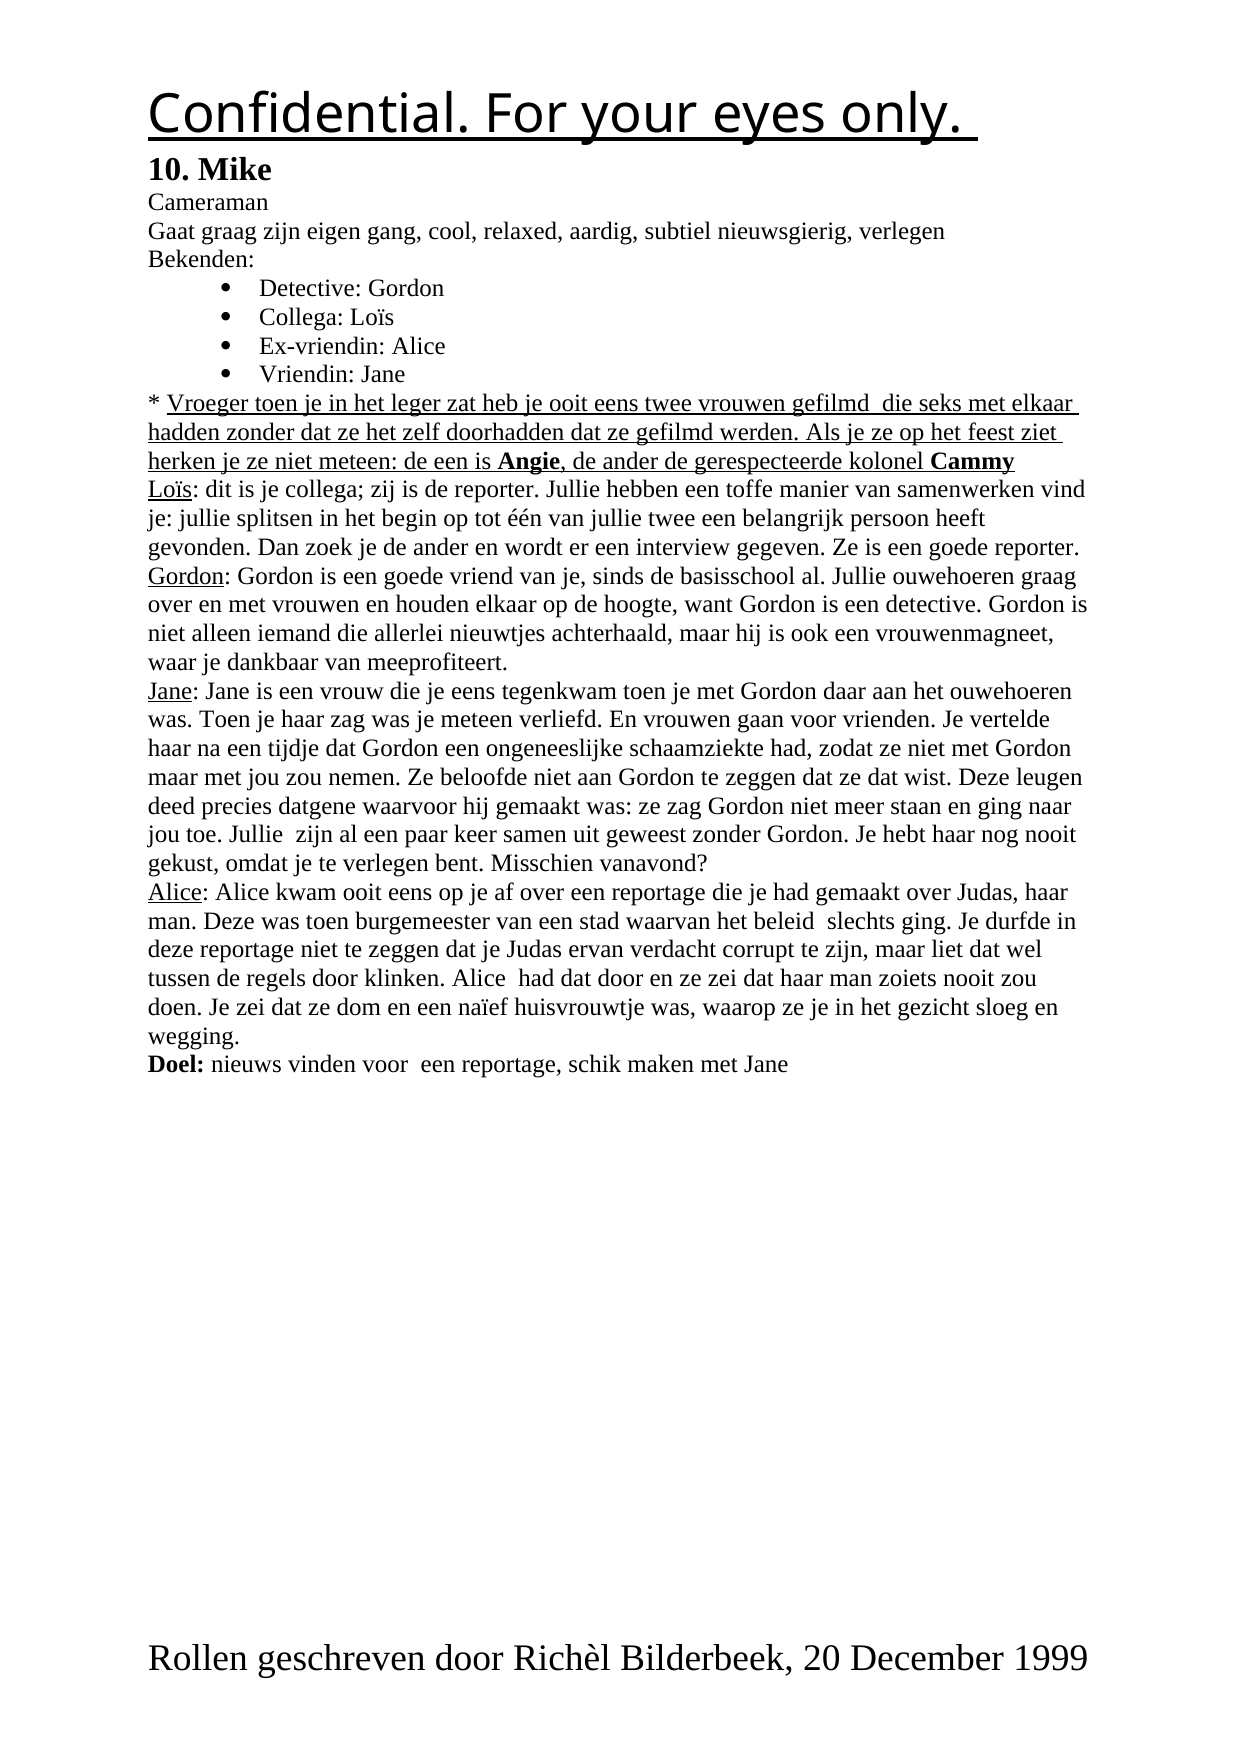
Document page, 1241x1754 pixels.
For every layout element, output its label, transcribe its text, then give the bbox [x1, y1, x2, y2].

text Gaat graag zijn eigen gang, cool, relaxed, aardig, subtiel nieuwsgierig, verlegen [148, 216, 1093, 244]
text Bekenden: [148, 244, 1093, 273]
text Loïs: dit is je collega; zij is de reporter. Jullie hebben een toffe manier van samenwerken vind je: jullie splitsen in het begin op tot één van jullie twee een belangrijk persoon heeft gevonden. Dan zoek je de ander en wordt er een interview gegeven. Ze is een goede reporter. [148, 474, 1093, 561]
list Vriendin: Jane [221, 359, 1093, 388]
list Ex-vriendin: Alice [221, 331, 1093, 359]
list Detective: Gordon [221, 273, 1093, 302]
text Jane: Jane is een vrouw die je eens tegenkwam toen je met Gordon daar aan het ouwehoeren was. Toen je haar zag was je meteen verliefd. En vrouwen gaan voor vrienden. Je vertelde haar na een tijdje dat Gordon een ongeneeslijke schaamziekte had, zodat ze niet met Gordon maar met jou zou nemen. Ze beloofde niet aan Gordon te zeggen dat ze dat wist. Deze leugen deed precies datgene waarvoor hij gemaakt was: ze zag Gordon niet meer staan en ging naar jou toe. Jullie zijn al een paar keer samen uit geweest zonder Gordon. Je hebt haar nog nooit gekust, omdat je te verlegen bent. Misschien vanavond? [148, 676, 1093, 877]
text Gordon: Gordon is een goede vriend van je, sinds de basisschool al. Jullie ouwehoeren graag over en met vrouwen en houden elkaar op de hoogte, want Gordon is een detective. Gordon is niet alleen iemand die allerlei nieuwtjes achterhaald, maar hij is ook een vrouwenmagneet, waar je dankbaar van meeprofiteert. [148, 561, 1093, 676]
text 10. Mike [148, 149, 1093, 187]
list Collega: Loïs [221, 302, 1093, 331]
text * Vroeger toen je in het leger zat heb je ooit eens twee vrouwen gefilmd die seks met elkaar hadden zonder dat ze het zelf doorhadden dat ze gefilmd werden. Als je ze op het feest ziet herken je ze niet meteen: de een is Angie, de ander de gerespecteerde kolonel Cammy [148, 388, 1093, 474]
text Cameraman [148, 187, 1093, 216]
text Alice: Alice kwam ooit eens op je af over een reportage die je had gemaakt over Judas, haar man. Deze was toen burgemeester van een stad waarvan het beleid slechts ging. Je durfde in deze reportage niet te zeggen dat je Judas ervan verdacht corrupt te zijn, maar liet dat wel tussen de regels door klinken. Alice had dat door en ze zei dat haar man zoiets nooit zou doen. Je zei dat ze dom en een naïef huisvrouwtje was, waarop ze je in het gezicht sloeg en wegging. [148, 877, 1093, 1049]
text Doel: nieuws vinden voor een reportage, schik maken met Jane [148, 1049, 1093, 1078]
